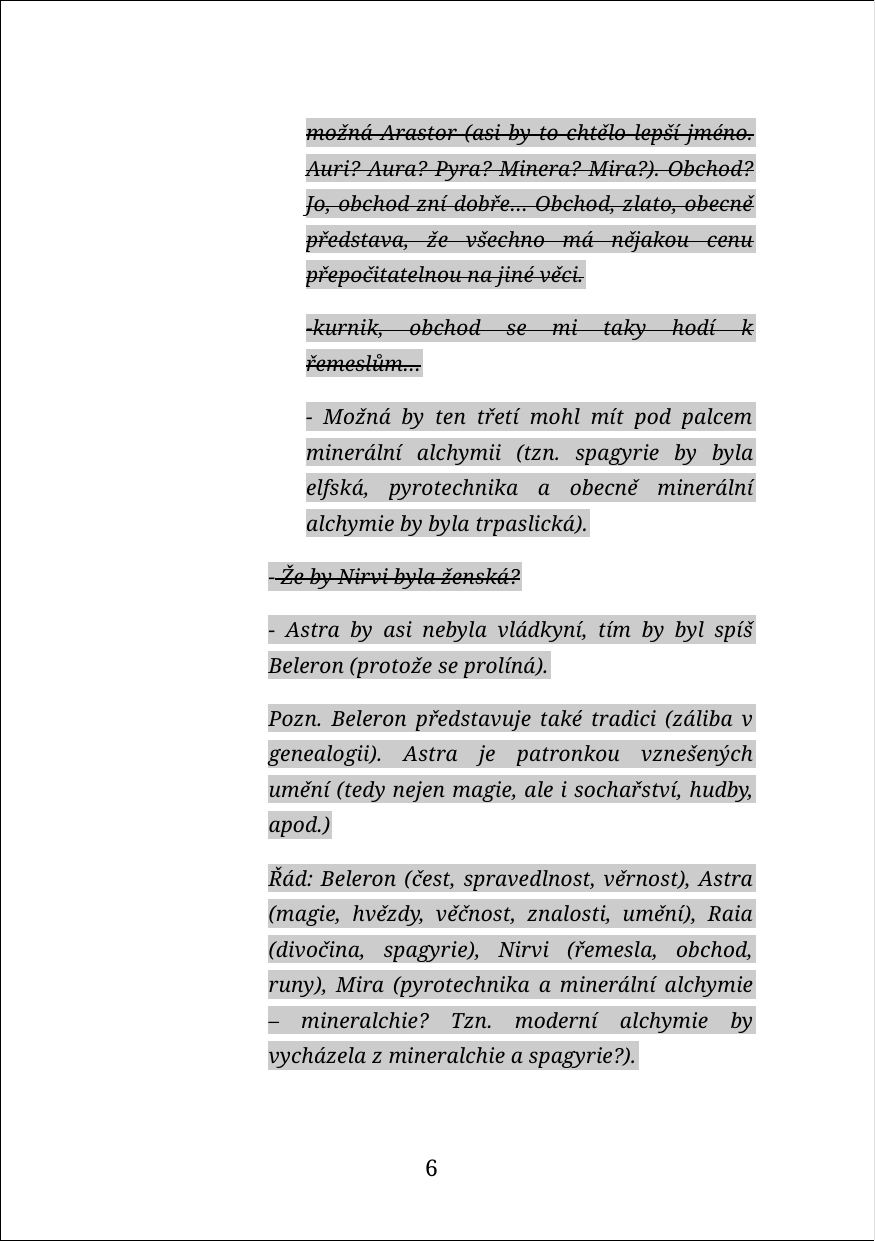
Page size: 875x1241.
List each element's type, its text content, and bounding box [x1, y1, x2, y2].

list - Možná by ten třetí mohl mít pod palcem minerální alchymii (tzn. spagyrie by byla elfská, pyrotechnika a obecně minerální alchymie by byla trpaslická). [268, 402, 756, 537]
list Řád: Beleron (čest, spravedlnost, věrnost), Astra (magie, hvězdy, věčnost, znalosti, umění), Raia (divočina, spagyrie), Nirvi (řemesla, obchod, runy), Mira (pyrotechnika a minerální alchymie – mineralchie? Tzn. moderní alchymie by vycházela z mineralchie a spagyrie?). [231, 864, 756, 1070]
list možná Arastor (asi by to chtělo lepší jméno. Auri? Aura? Pyra? Minera? Mira?). Obchod? Jo, obchod zní dobře… Obchod, zlato, obecně představa, že všechno má nějakou cenu přepočitatelnou na jiné věci. [268, 118, 756, 289]
list - Astra by asi nebyla vládkyní, tím by byl spíš Beleron (protože se prolíná). [231, 615, 756, 679]
list - Že by Nirvi byla ženská? [231, 562, 756, 591]
list -kurnik, obchod se mi taky hodí k řemeslům… [268, 313, 756, 377]
list Pozn. Beleron představuje také tradici (záliba v genealogii). Astra je patronkou vznešených umění (tedy nejen magie, ale i sochařství, hudby, apod.) [231, 704, 756, 839]
